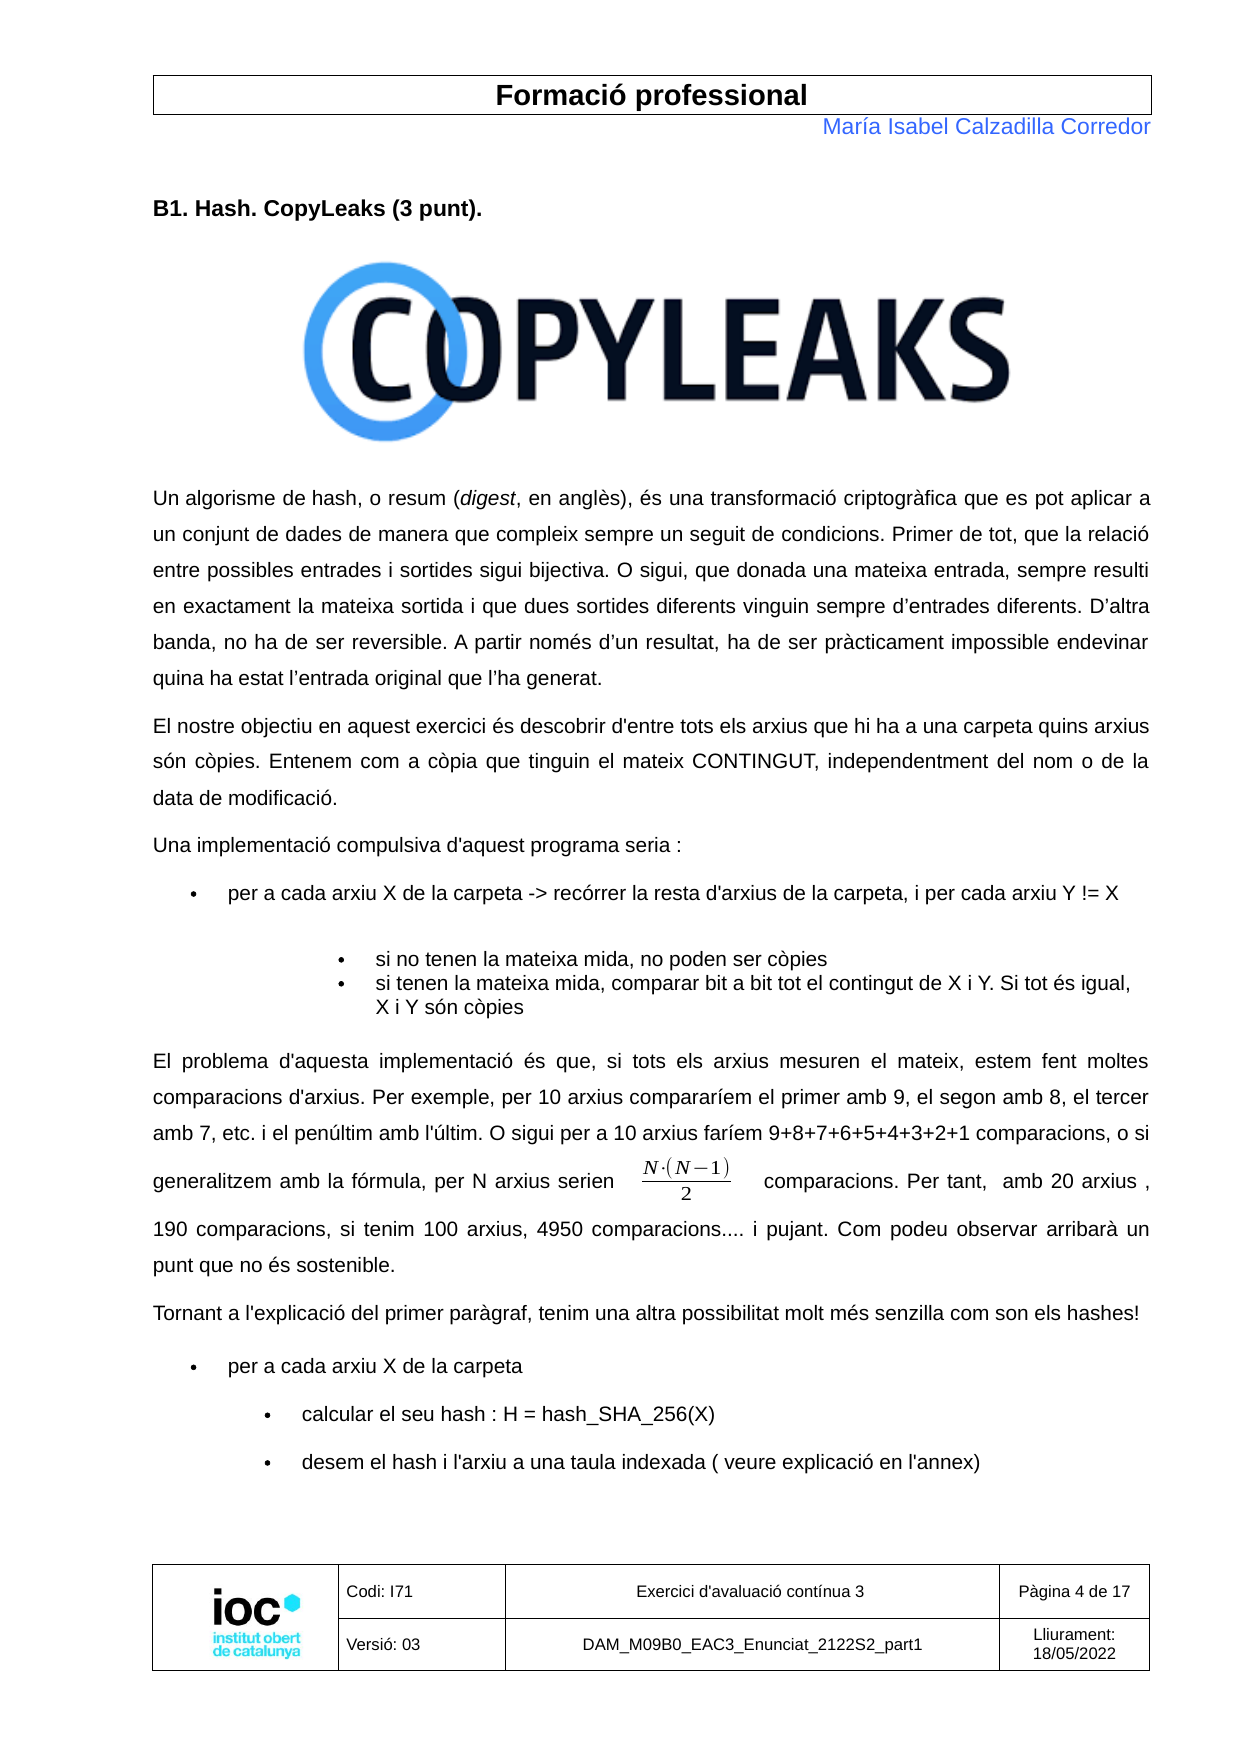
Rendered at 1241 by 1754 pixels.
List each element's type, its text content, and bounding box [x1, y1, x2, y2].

list desem el hash i l'arxiu a una taula indexada ( veure explicació en l'annex) [264, 1450, 1151, 1474]
picture [200, 1574, 314, 1670]
text El nostre objectiu en aquest exercici és descobrir d'entre tots els arxius que hi ha a una carpeta quins arxius són còpies. Entenem com a còpia que tinguin el mateix CONTINGUT, independentment del nom o de la data de modificació. [153, 713, 1151, 809]
text Una implementació compulsiva d'aquest programa seria : [153, 833, 1151, 857]
text B1. Hash. CopyLeaks (3 punt). [153, 195, 1151, 221]
text El problema d'aquesta implementació és que, si tots els arxius mesuren el mateix, estem fent moltes comparacions d'arxius. Per exemple, per 10 arxius compararíem el primer amb 9, el segon amb 8, el tercer amb 7, etc. i el penúltim amb l'últim. O sigui per a 10 arxius faríem 9+8+7+6+5+4+3+2+1 comparacions, o si generalitzem amb la fórmula, per N arxius serien comparacions. Per tant, amb 20 arxius , 190 comparacions, si tenim 100 arxius, 4950 comparacions.... i pujant. Com podeu observar arribarà un punt que no és sostenible. [153, 1048, 1151, 1277]
list si no tenen la mateixa mida, no poden ser còpies [338, 947, 1151, 971]
text Tornant a l'explicació del primer paràgraf, tenim una altra possibilitat molt més senzilla com son els hashes! [153, 1301, 1151, 1325]
list calcular el seu hash : H = hash_SHA_256(X) [264, 1402, 1151, 1426]
list per a cada arxiu X de la carpeta [190, 1354, 1151, 1378]
text Un algorisme de hash, o resum (digest, en anglès), és una transformació criptogràfica que es pot aplicar a un conjunt de dades de manera que compleix sempre un seguit de condicions. Primer de tot, que la relació entre possibles entrades i sortides sigui bijectiva. O sigui, que donada una mateixa entrada, sempre resulti en exactament la mateixa sortida i que dues sortides diferents vinguin sempre d’entrades diferents. D’altra banda, no ha de ser reversible. A partir només d’un resultat, ha de ser pràcticament impossible endevinar quina ha estat l’entrada original que l’ha generat. [153, 486, 1151, 689]
list si tenen la mateixa mida, comparar bit a bit tot el contingut de X i Y. Si tot és igual, X i Y són còpies [338, 971, 1151, 1019]
picture [285, 247, 1019, 454]
list per a cada arxiu X de la carpeta -> recórrer la resta d'arxius de la carpeta, i per cada arxiu Y != X [190, 881, 1151, 905]
